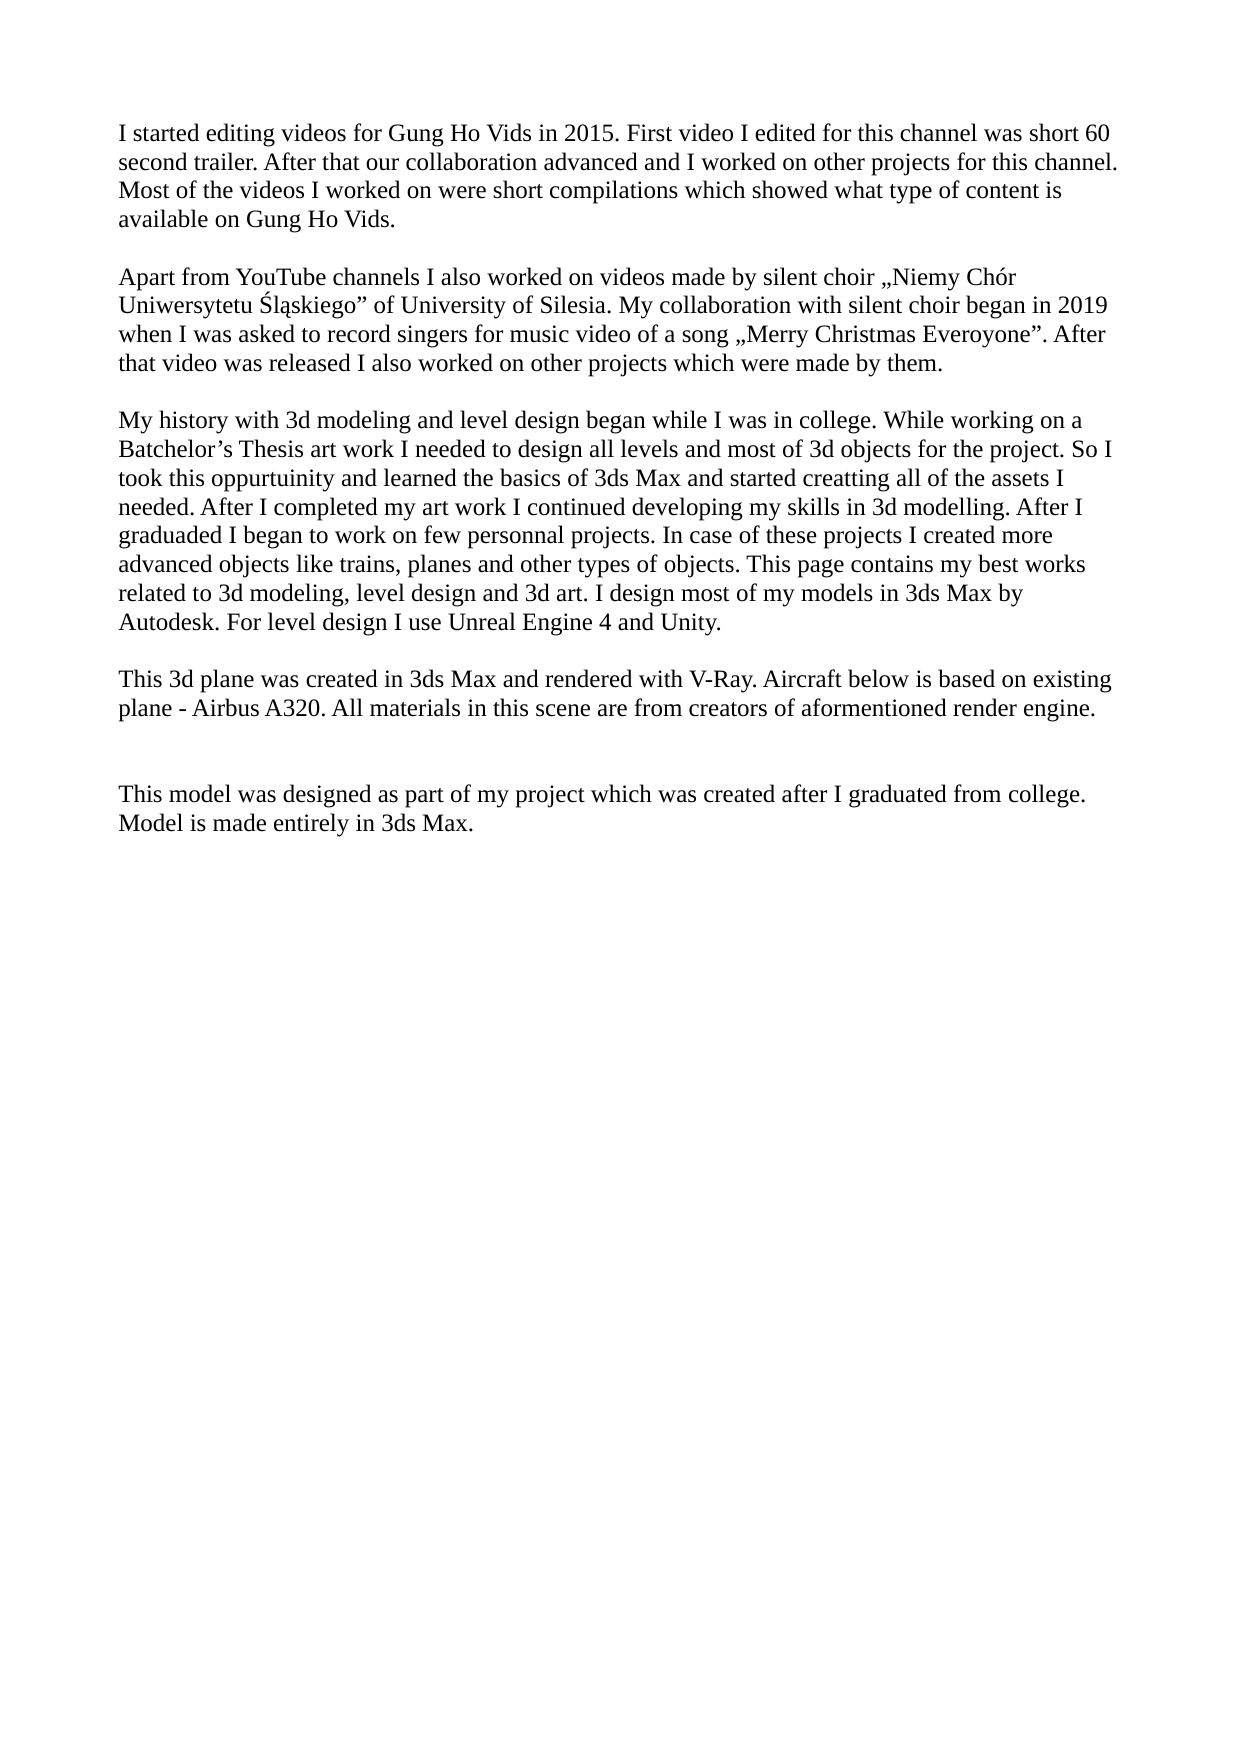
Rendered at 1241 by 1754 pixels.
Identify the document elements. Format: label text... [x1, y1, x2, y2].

text This 3d plane was created in 3ds Max and rendered with V-Ray. Aircraft below is based on existing plane - Airbus A320. All materials in this scene are from creators of aformentioned render engine. [118, 664, 1122, 722]
text I started editing videos for Gung Ho Vids in 2015. First video I edited for this channel was short 60 second trailer. After that our collaboration advanced and I worked on other projects for this channel. Most of the videos I worked on were short compilations which showed what type of content is available on Gung Ho Vids. [118, 118, 1122, 233]
text This model was designed as part of my project which was created after I graduated from college. Model is made entirely in 3ds Max. [118, 779, 1122, 837]
text My history with 3d modeling and level design began while I was in college. While working on a Batchelor’s Thesis art work I needed to design all levels and most of 3d objects for the project. So I took this oppurtuinity and learned the basics of 3ds Max and started creatting all of the assets I needed. After I completed my art work I continued developing my skills in 3d modelling. After I graduaded I began to work on few personnal projects. In case of these projects I created more advanced objects like trains, planes and other types of objects. This page contains my best works related to 3d modeling, level design and 3d art. I design most of my models in 3ds Max by Autodesk. For level design I use Unreal Engine 4 and Unity. [118, 406, 1122, 636]
text Apart from YouTube channels I also worked on videos made by silent choir „Niemy Chór Uniwersytetu Śląskiego” of University of Silesia. My collaboration with silent choir began in 2019 when I was asked to record singers for music video of a song „Merry Christmas Everoyone”. After that video was released I also worked on other projects which were made by them. [118, 262, 1122, 377]
